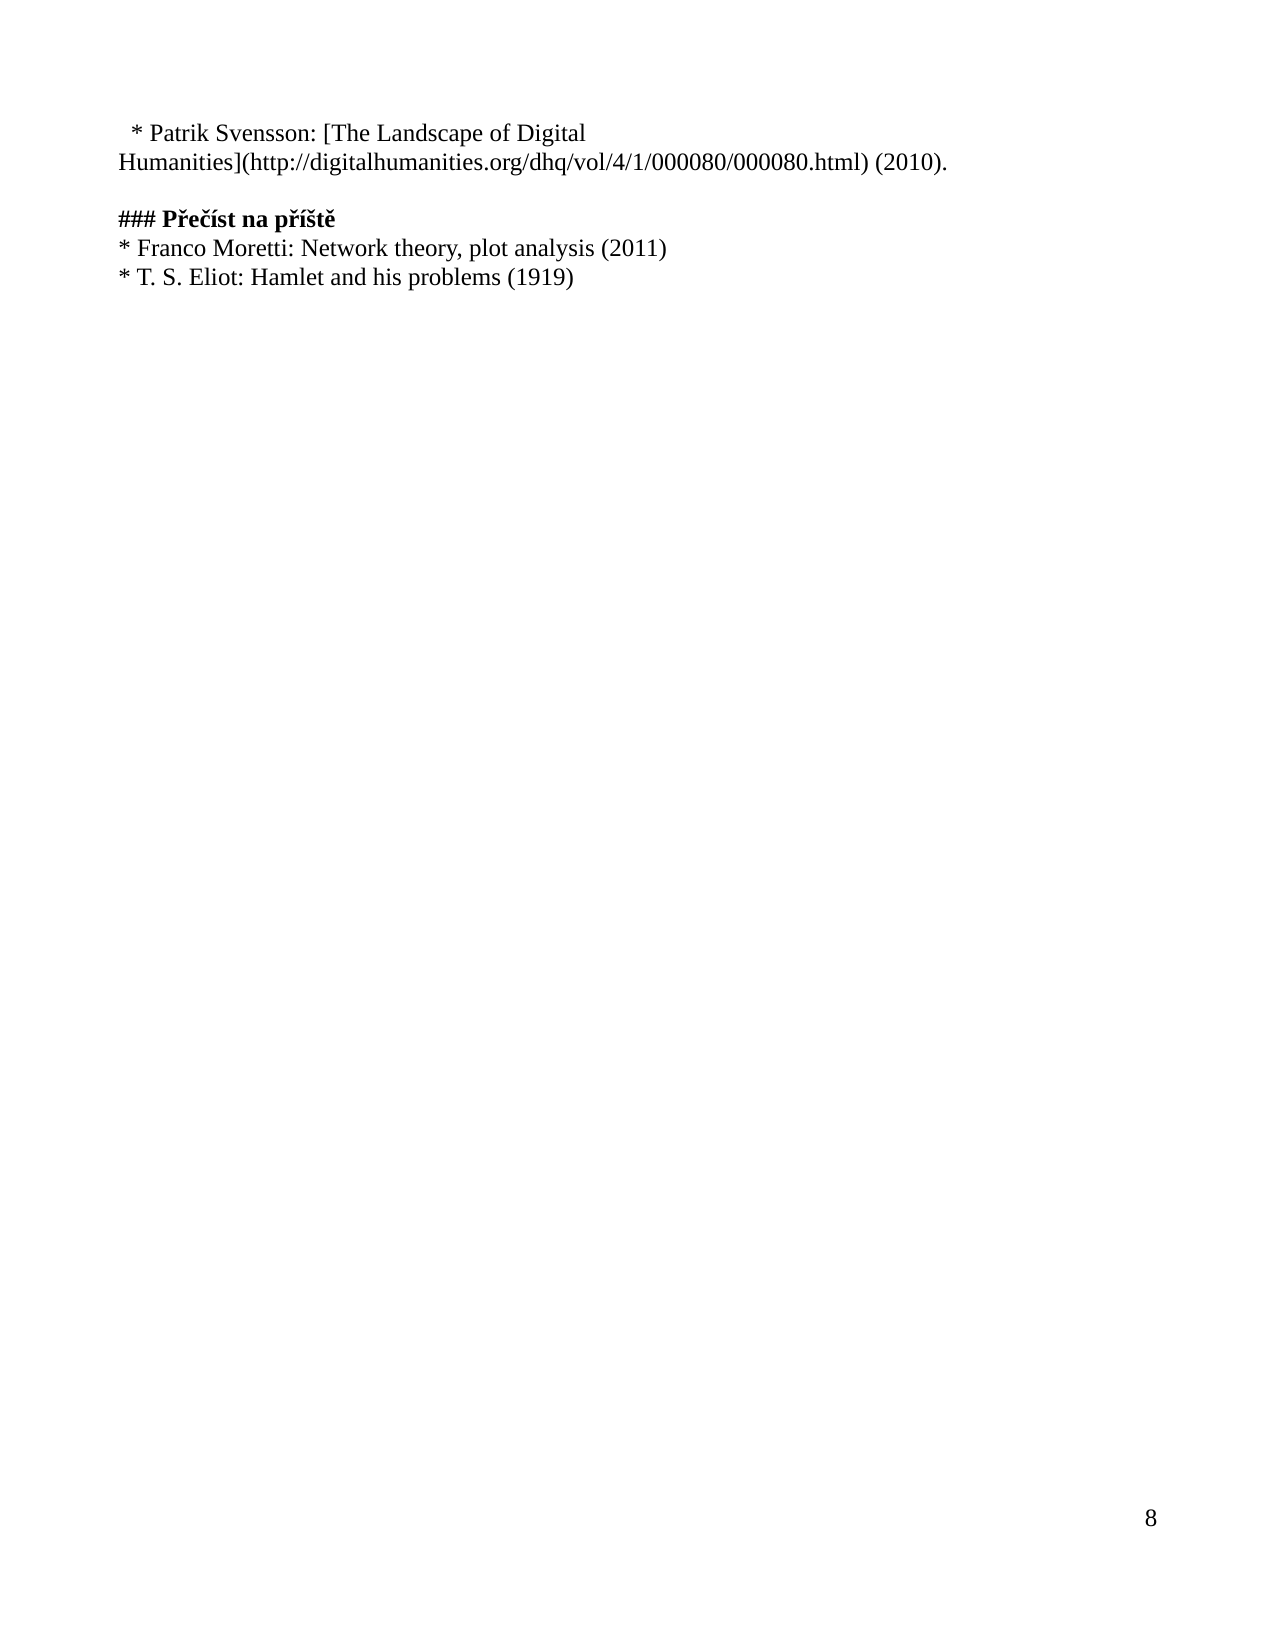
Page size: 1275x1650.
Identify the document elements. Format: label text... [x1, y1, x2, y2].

text ### Přečíst na příště [118, 204, 1157, 233]
text * Franco Moretti: Network theory, plot analysis (2011) [118, 233, 1157, 262]
text * T. S. Eliot: Hamlet and his problems (1919) [118, 262, 1157, 291]
text * Patrik Svensson: [The Landscape of Digital Humanities](http://digitalhumanities.org/dhq/vol/4/1/000080/000080.html) (2010). [118, 118, 1157, 176]
